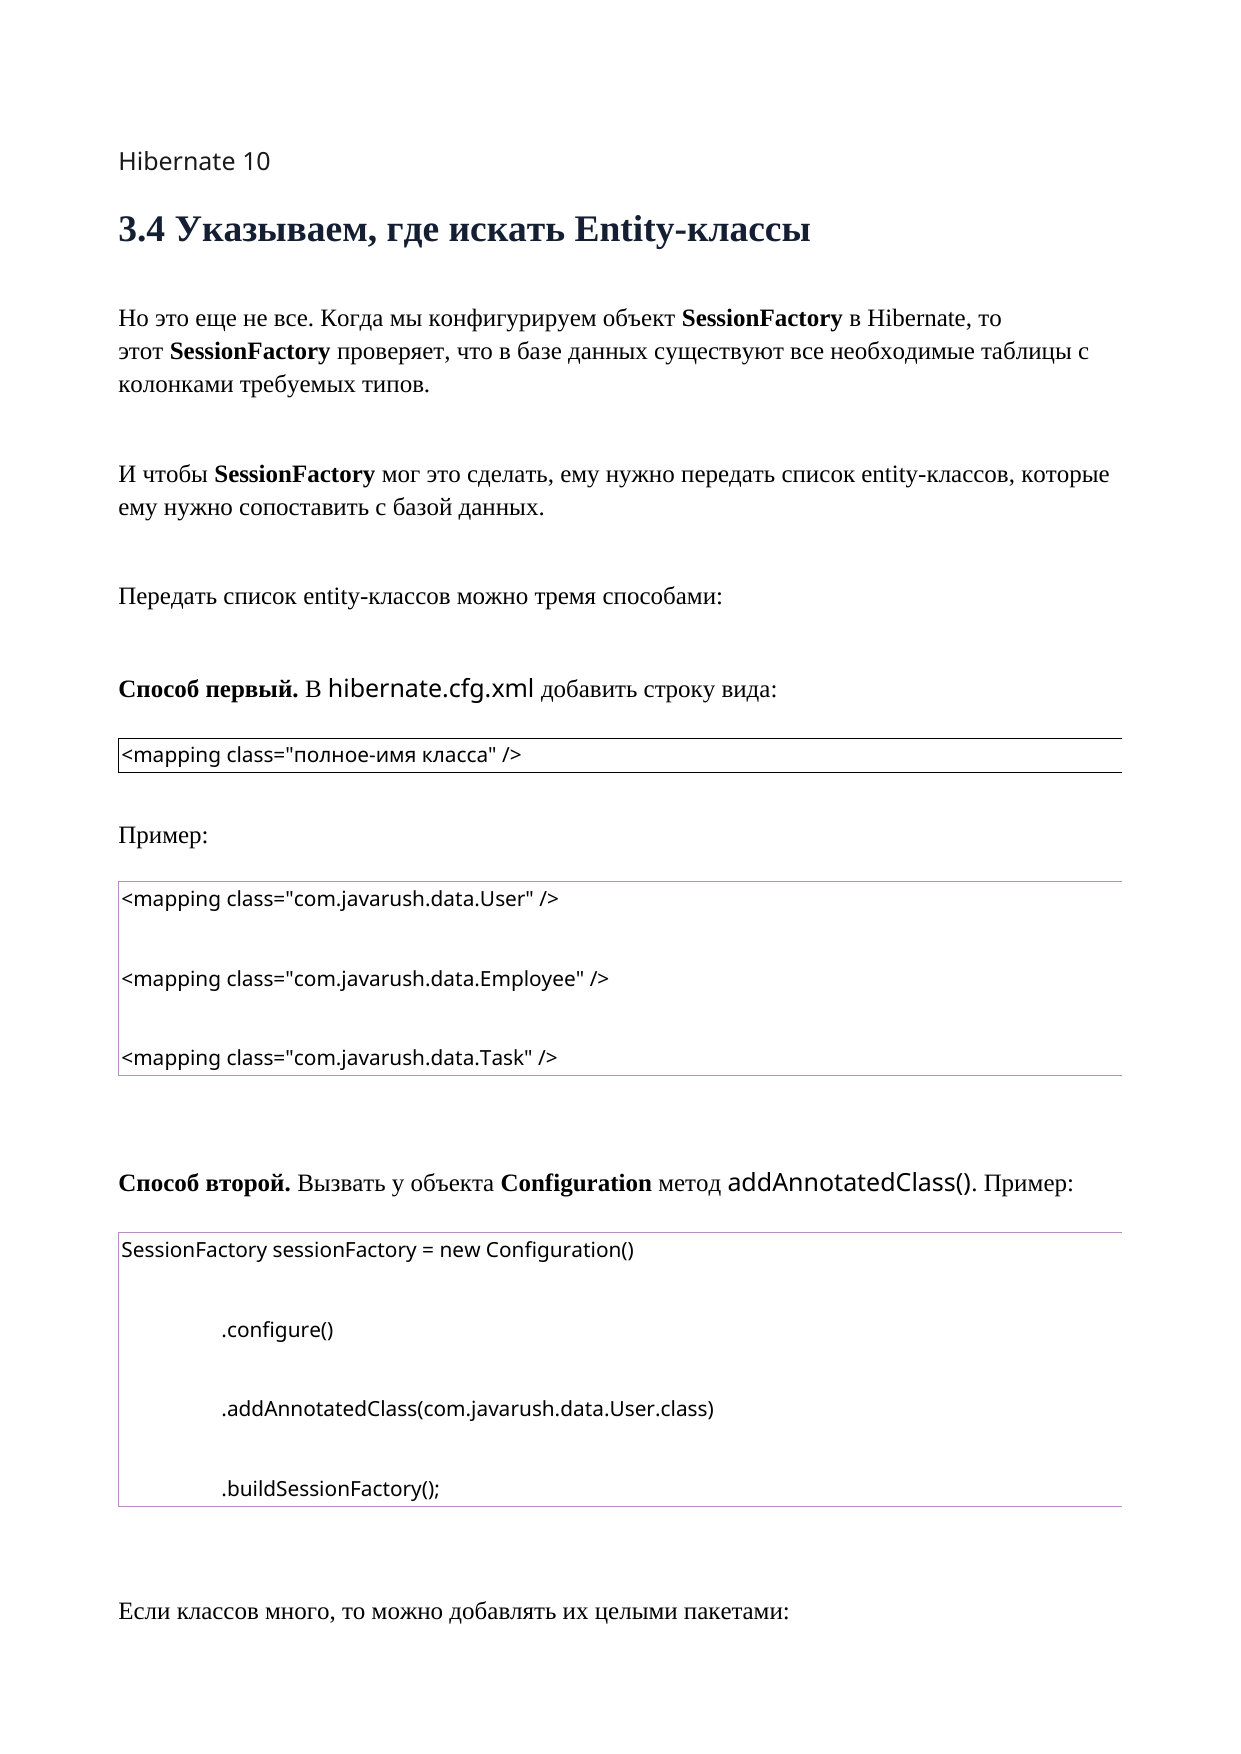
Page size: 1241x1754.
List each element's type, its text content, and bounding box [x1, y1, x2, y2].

text Способ второй. Вызвать у объекта Configuration метод addAnnotatedClass(). Пример: [118, 1165, 1122, 1199]
text <mapping class="com.javarush.data.Task" /> [119, 1040, 1122, 1075]
text Если классов много, то можно добавлять их целыми пакетами: [118, 1596, 1122, 1625]
text Передать список entity-классов можно тремя способами: [118, 581, 1122, 610]
text Но это еще не все. Когда мы конфигурируем объект SessionFactory в Hibernate, то этот SessionFactory проверяет, что в базе данных существуют все необходимые таблицы с колонками требуемых типов. [118, 303, 1122, 398]
text Способ первый. В hibernate.cfg.xml добавить строку вида: [118, 670, 1122, 704]
text <mapping class="полное-имя класса" /> [119, 739, 1122, 772]
text <mapping class="com.javarush.data.User" /> [119, 882, 1122, 913]
subtitle 3.4 Указываем, где искать Entity-классы [118, 207, 1122, 250]
text .configure() [119, 1312, 1122, 1343]
text SessionFactory sessionFactory = new Configuration() [119, 1233, 1122, 1264]
text .addAnnotatedClass(com.javarush.data.User.class) [119, 1392, 1122, 1423]
text Пример: [118, 820, 1122, 849]
text И чтобы SessionFactory мог это сделать, ему нужно передать список entity-классов, которые ему нужно сопоставить с базой данных. [118, 459, 1122, 520]
text .buildSessionFactory(); [119, 1471, 1122, 1506]
text <mapping class="com.javarush.data.Employee" /> [119, 961, 1122, 992]
